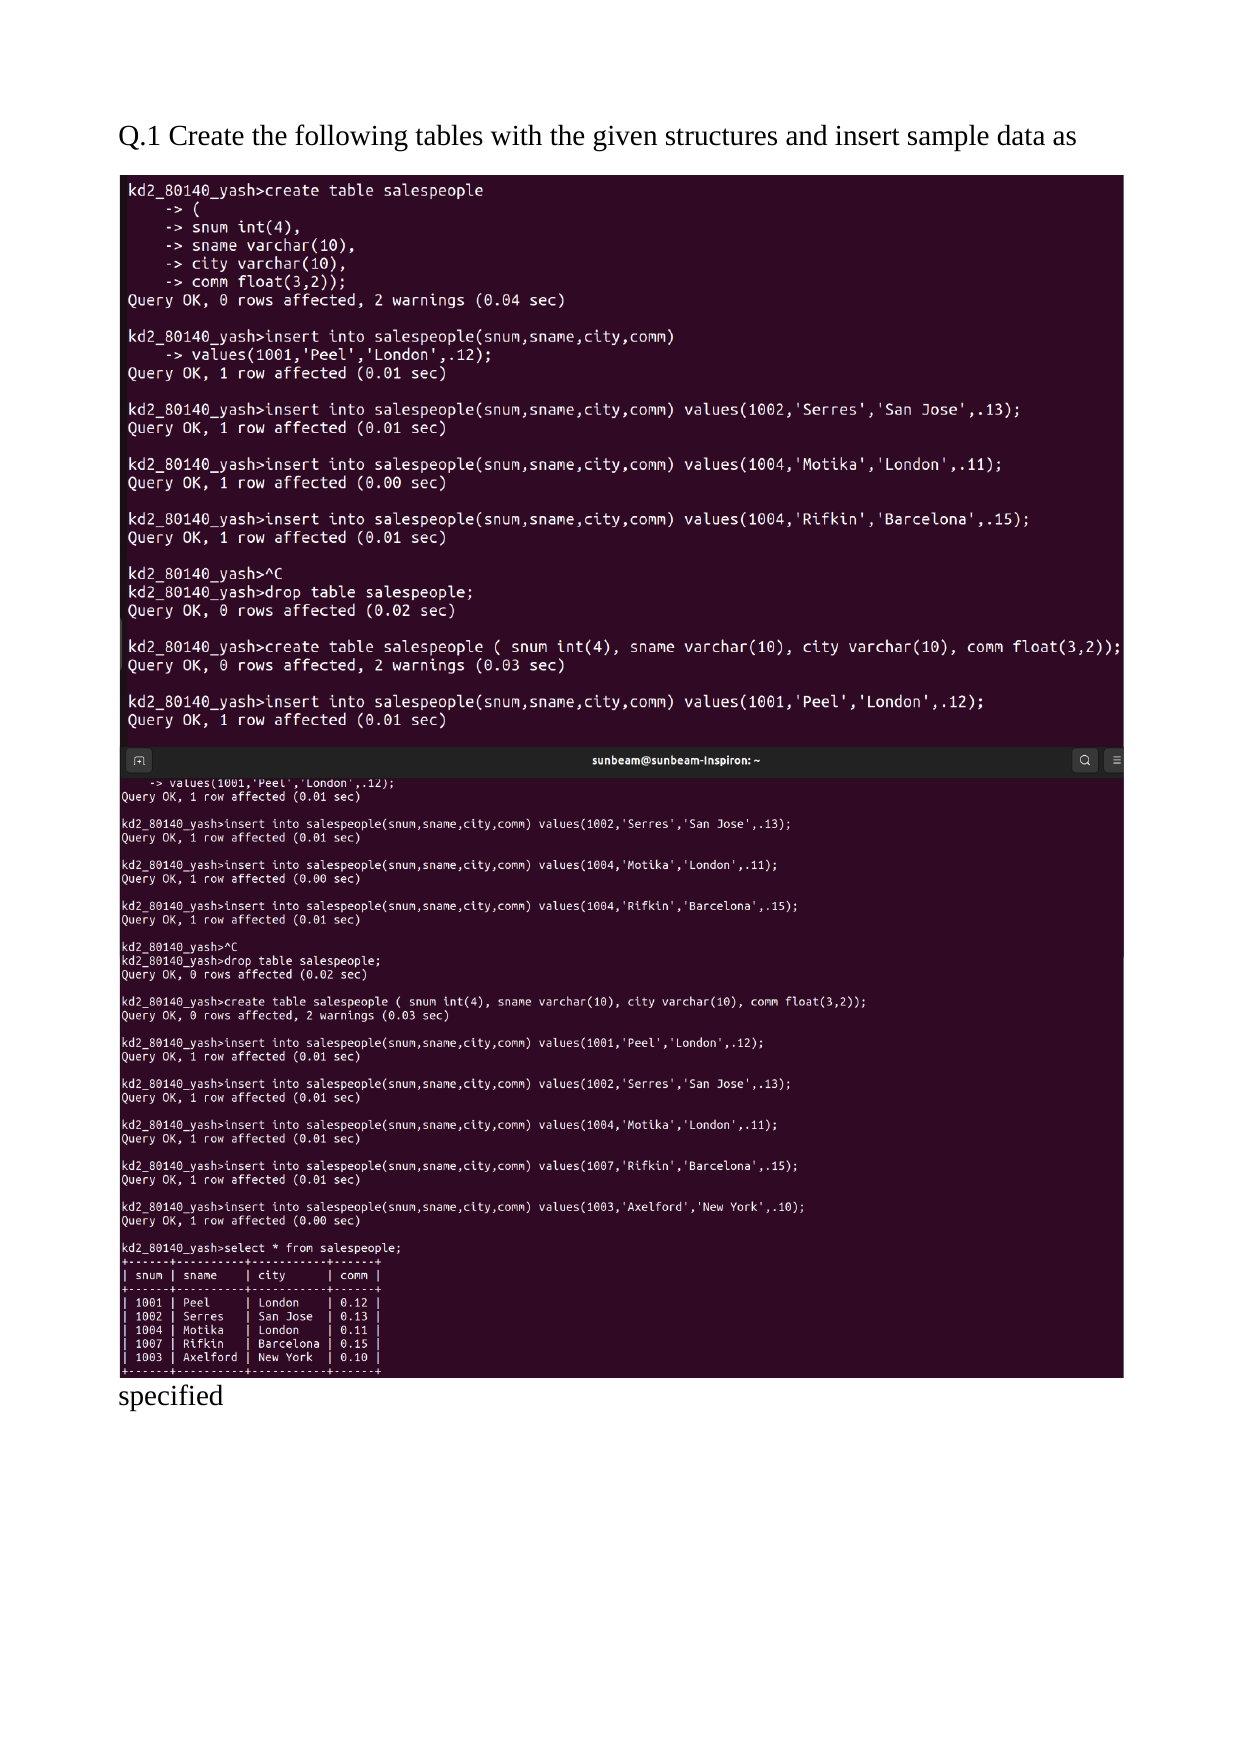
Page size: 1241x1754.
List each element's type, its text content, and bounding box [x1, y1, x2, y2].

text Q.1 Create the following tables with the given structures and insert sample data as specified [118, 118, 1122, 1411]
picture [119, 175, 1124, 1378]
